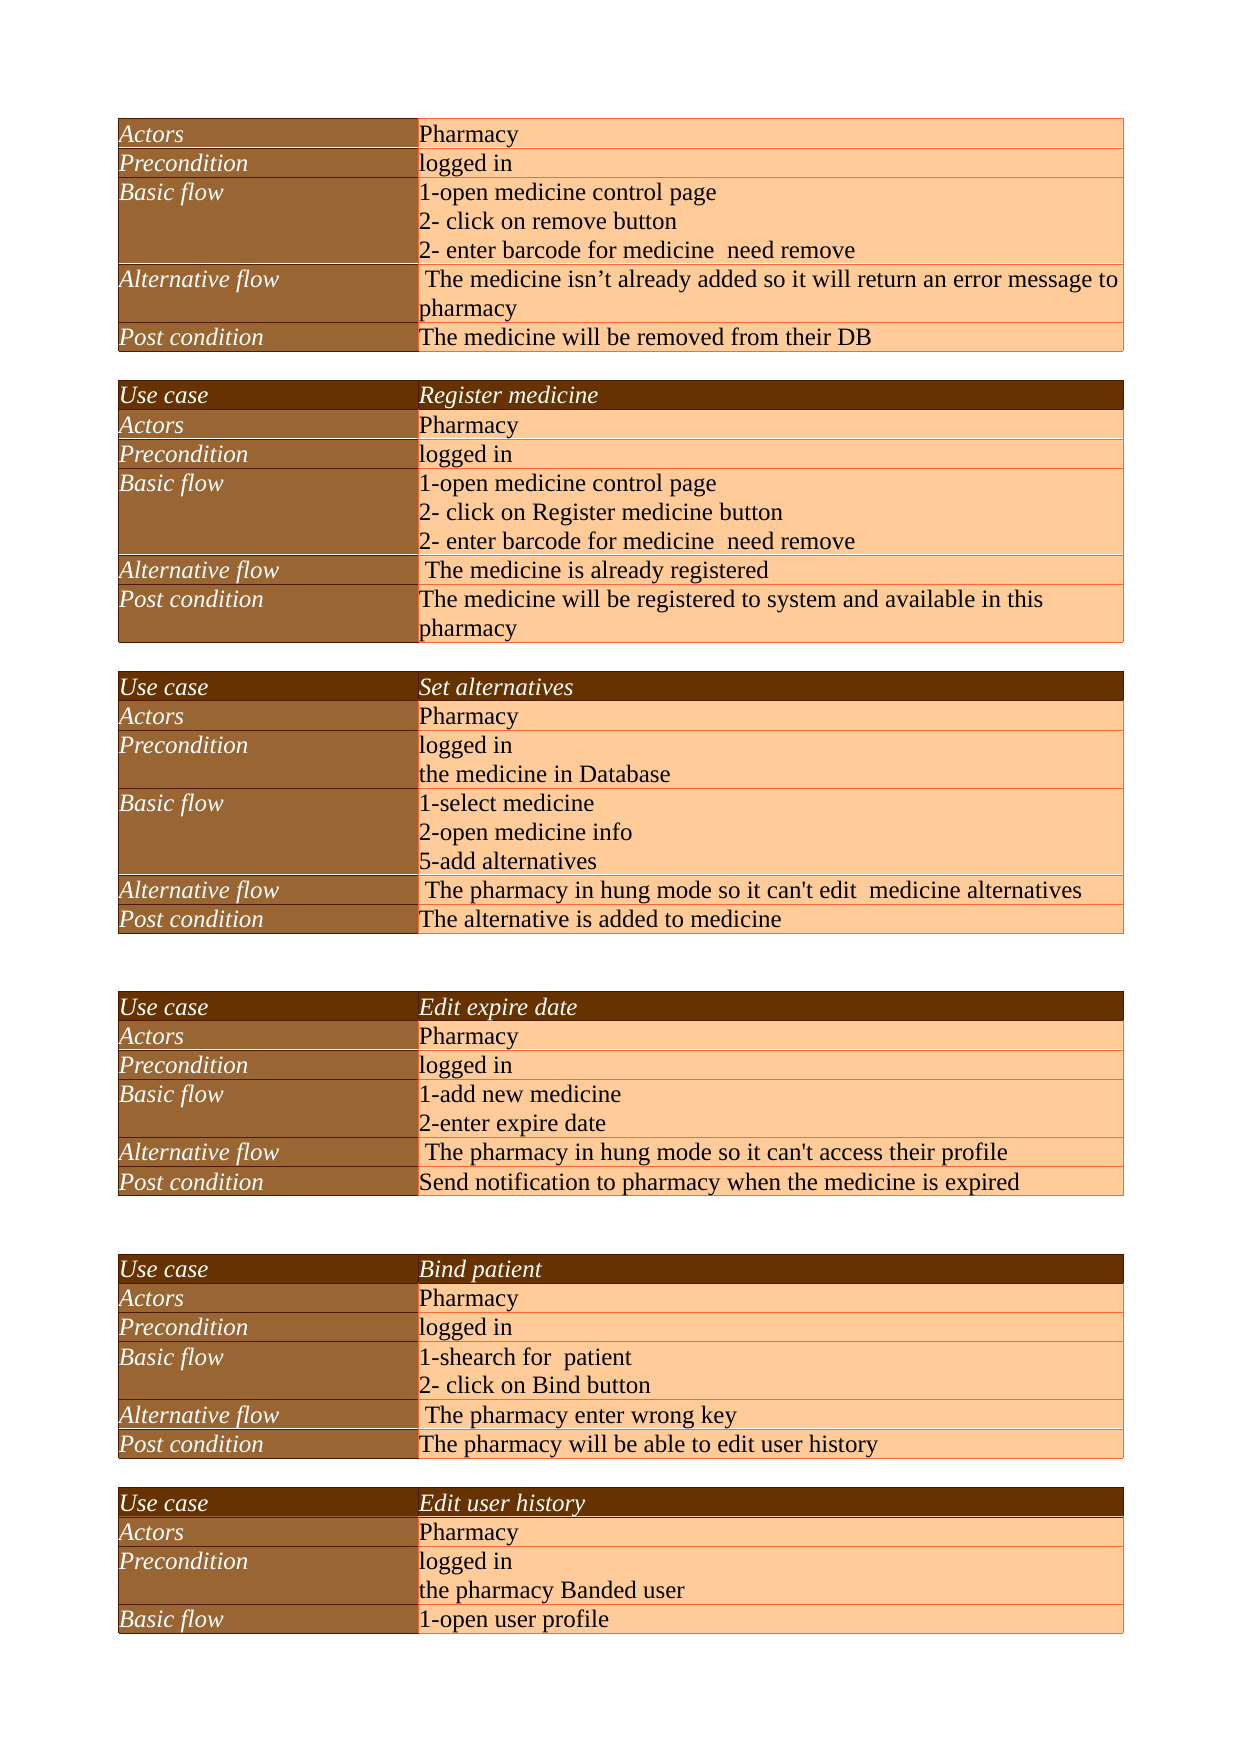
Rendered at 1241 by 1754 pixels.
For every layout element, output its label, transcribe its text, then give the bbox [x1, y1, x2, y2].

table_cell Pharmacy [419, 119, 1123, 147]
table_header Use case [119, 672, 418, 700]
table_cell Pharmacy [419, 1021, 1123, 1049]
table_cell The medicine isn’t already added so it will return an error message to pharmacy [419, 265, 1123, 321]
table_cell Actors [119, 119, 418, 147]
table_cell The pharmacy will be able to edit user history [419, 1430, 1123, 1458]
table_header Bind patient [419, 1255, 1123, 1283]
table_cell Actors [119, 1284, 418, 1312]
table_header Use case [119, 1488, 418, 1516]
table_cell Precondition [119, 1313, 418, 1341]
table_cell Pharmacy [419, 1518, 1123, 1546]
table_cell Precondition [119, 149, 418, 177]
table_header Use case [119, 1255, 418, 1283]
table_cell Basic flow [119, 178, 418, 263]
table_cell The medicine is already registered [419, 556, 1123, 584]
table_cell Basic flow [119, 469, 418, 554]
table_cell Post condition [119, 1167, 418, 1195]
table_header Edit user history [419, 1488, 1123, 1516]
table_header Use case [119, 381, 418, 409]
table_cell 1-add new medicine 2-enter expire date [419, 1080, 1123, 1137]
table_cell Post condition [119, 905, 418, 933]
table_cell Precondition [119, 440, 418, 468]
table_cell The pharmacy in hung mode so it can't edit medicine alternatives [419, 876, 1123, 904]
table_cell Pharmacy [419, 701, 1123, 730]
table_cell Basic flow [119, 1342, 418, 1399]
table_cell The alternative is added to medicine [419, 905, 1123, 933]
table_cell Alternative flow [119, 265, 418, 321]
table_cell The pharmacy enter wrong key [419, 1400, 1123, 1428]
table_cell Post condition [119, 585, 418, 642]
table_cell Basic flow [119, 1605, 418, 1633]
table_cell Alternative flow [119, 876, 418, 904]
table_cell Precondition [119, 1051, 418, 1079]
table_cell logged in [419, 440, 1123, 468]
table_cell 1-shearch for patient 2- click on Bind button [419, 1342, 1123, 1399]
table_cell Actors [119, 1518, 418, 1546]
table_cell Actors [119, 1021, 418, 1049]
table_cell 1-open user profile [419, 1605, 1123, 1633]
table_cell logged in [419, 1051, 1123, 1079]
table_cell Post condition [119, 323, 418, 351]
table_cell 1-open medicine control page 2- click on Register medicine button 2- enter barcode for medicine need remove [419, 469, 1123, 554]
table_cell Pharmacy [419, 1284, 1123, 1312]
table_header Use case [119, 992, 418, 1020]
table_cell logged in [419, 1313, 1123, 1341]
table_cell Actors [119, 701, 418, 730]
table_cell Post condition [119, 1430, 418, 1458]
table_cell logged in the medicine in Database [419, 731, 1123, 788]
table_cell Basic flow [119, 1080, 418, 1137]
table_cell 1-select medicine 2-open medicine info 5-add alternatives [419, 789, 1123, 874]
table_cell The pharmacy in hung mode so it can't access their profile [419, 1138, 1123, 1166]
table_cell Send notification to pharmacy when the medicine is expired [419, 1167, 1123, 1195]
table_cell Alternative flow [119, 1138, 418, 1166]
table_cell Pharmacy [419, 410, 1123, 438]
table_header Set alternatives [419, 672, 1123, 700]
table_header Edit expire date [419, 992, 1123, 1020]
table_cell Basic flow [119, 789, 418, 874]
table_header Register medicine [419, 381, 1123, 409]
table_cell Alternative flow [119, 556, 418, 584]
table_cell Alternative flow [119, 1400, 418, 1428]
table_cell Actors [119, 410, 418, 438]
table_cell logged in the pharmacy Banded user [419, 1547, 1123, 1604]
table_cell The medicine will be removed from their DB [419, 323, 1123, 351]
table_cell Precondition [119, 1547, 418, 1604]
table_cell The medicine will be registered to system and available in this pharmacy [419, 585, 1123, 642]
table_cell Precondition [119, 731, 418, 788]
table_cell logged in [419, 149, 1123, 177]
table_cell 1-open medicine control page 2- click on remove button 2- enter barcode for medicine need remove [419, 178, 1123, 263]
